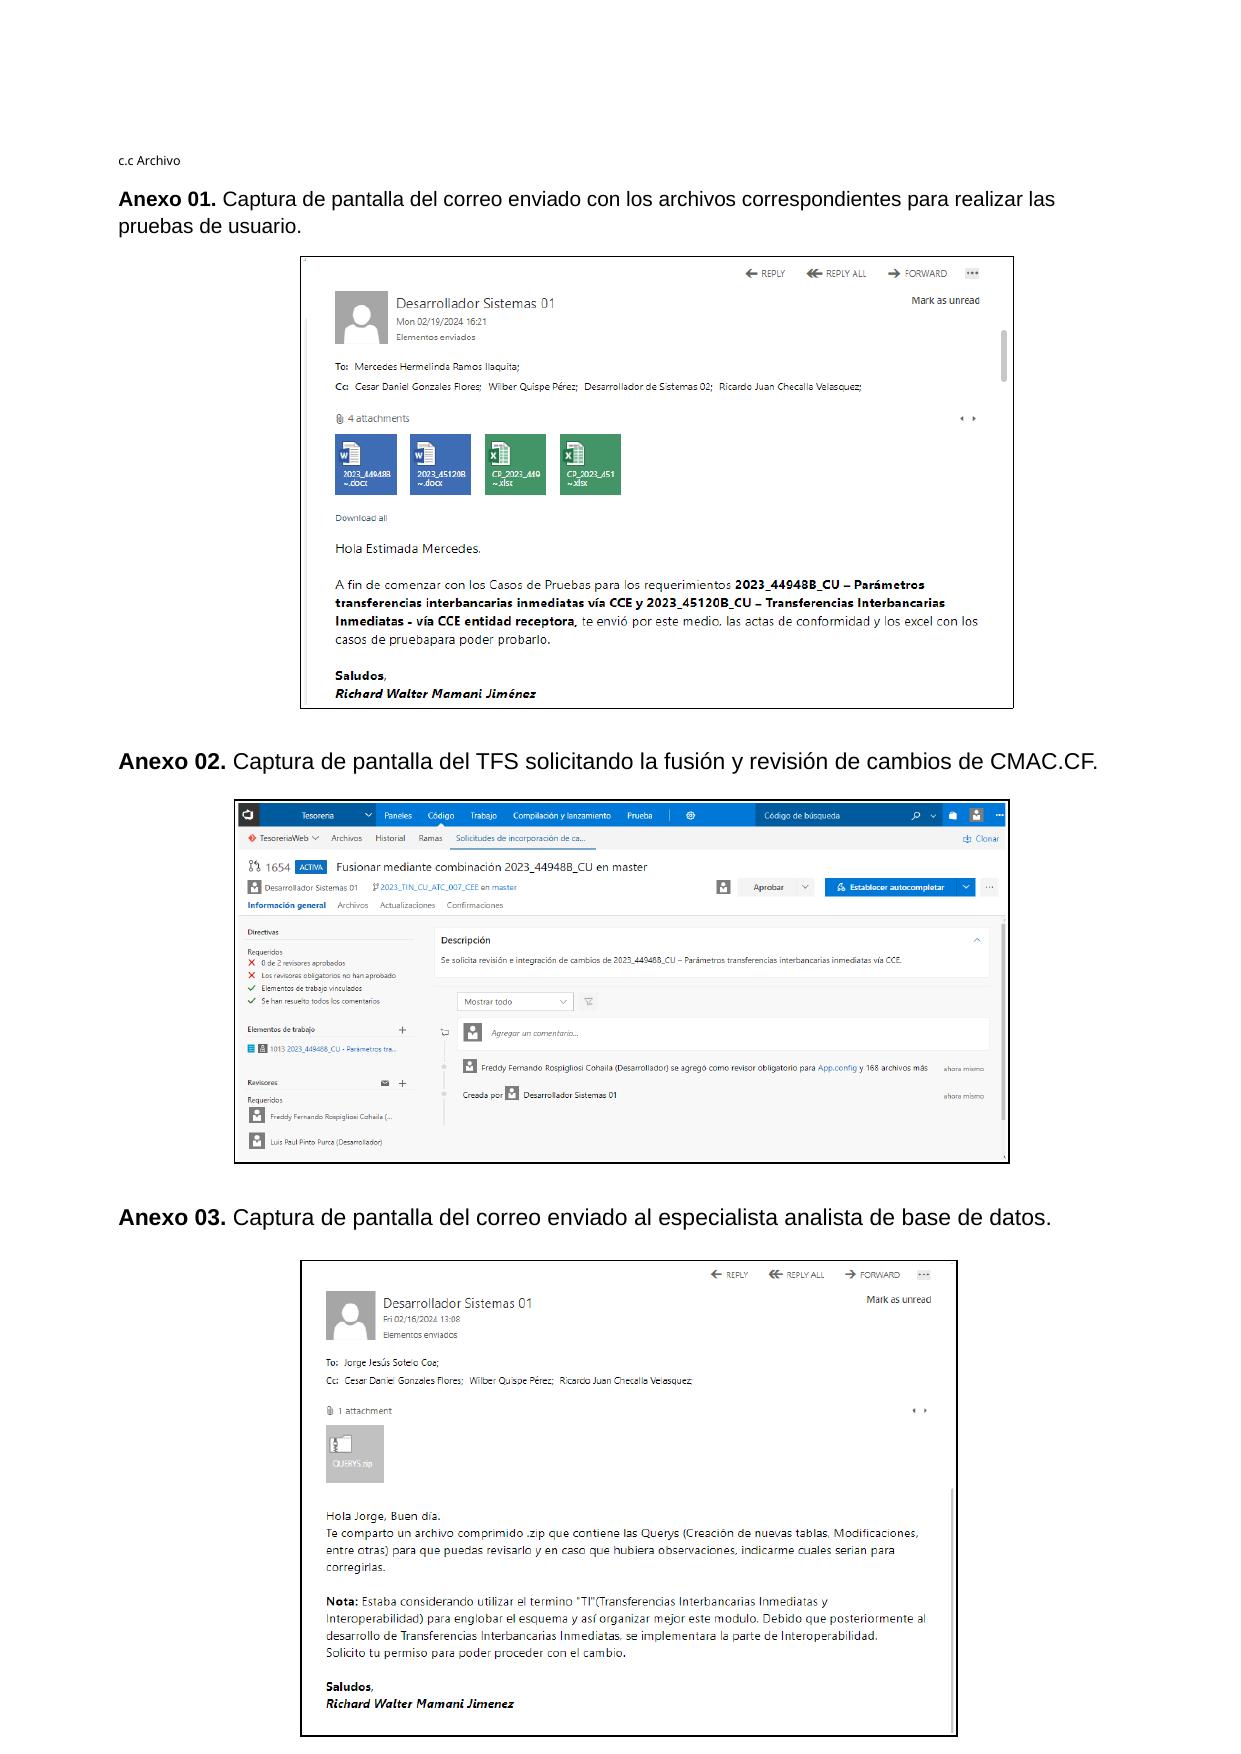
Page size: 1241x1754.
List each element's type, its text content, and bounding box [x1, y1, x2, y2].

text Anexo 02. Captura de pantalla del TFS solicitando la fusión y revisión de cambios de CMAC.CF. [118, 748, 1122, 774]
text c.c Archivo [118, 152, 1122, 169]
text Anexo 01. Captura de pantalla del correo enviado con los archivos correspondientes para realizar las pruebas de usuario. [118, 186, 1122, 238]
text Anexo 03. Captura de pantalla del correo enviado al especialista analista de base de datos. [118, 1204, 1122, 1230]
picture [305, 1263, 954, 1733]
picture [238, 803, 1006, 1160]
picture [303, 258, 1010, 705]
